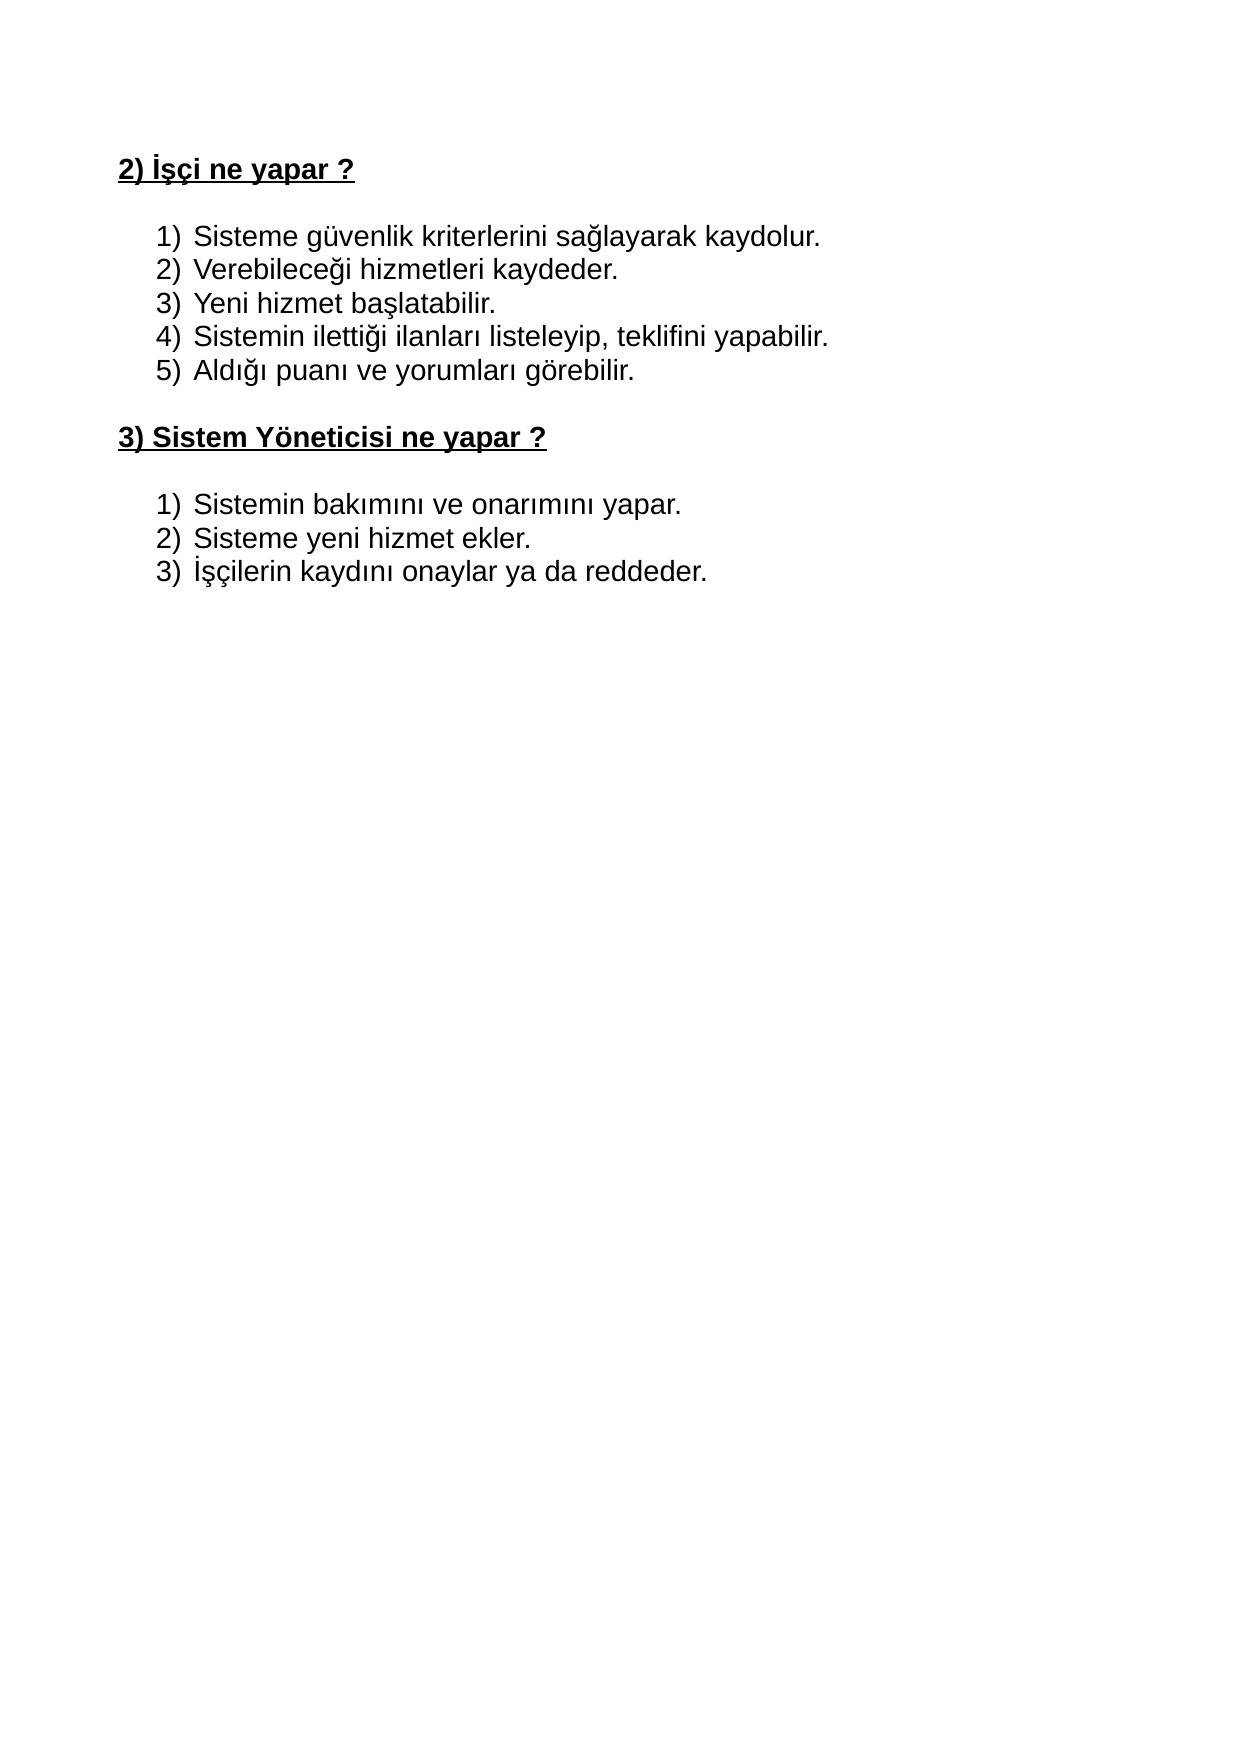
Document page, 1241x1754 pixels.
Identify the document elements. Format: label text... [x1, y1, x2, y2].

list İşçilerin kaydını onaylar ya da reddeder. [156, 554, 1122, 588]
list Sistemin bakımını ve onarımını yapar. [156, 487, 1122, 521]
list Sistemin ilettiği ilanları listeleyip, teklifini yapabilir. [156, 319, 1122, 353]
list Sisteme yeni hizmet ekler. [156, 521, 1122, 554]
text 2) İşçi ne yapar ? [118, 152, 1122, 185]
list Sisteme güvenlik kriterlerini sağlayarak kaydolur. [156, 219, 1122, 252]
list Yeni hizmet başlatabilir. [156, 286, 1122, 319]
list Aldığı puanı ve yorumları görebilir. [156, 353, 1122, 386]
list Verebileceği hizmetleri kaydeder. [156, 252, 1122, 286]
text 3) Sistem Yöneticisi ne yapar ? [118, 420, 1122, 453]
